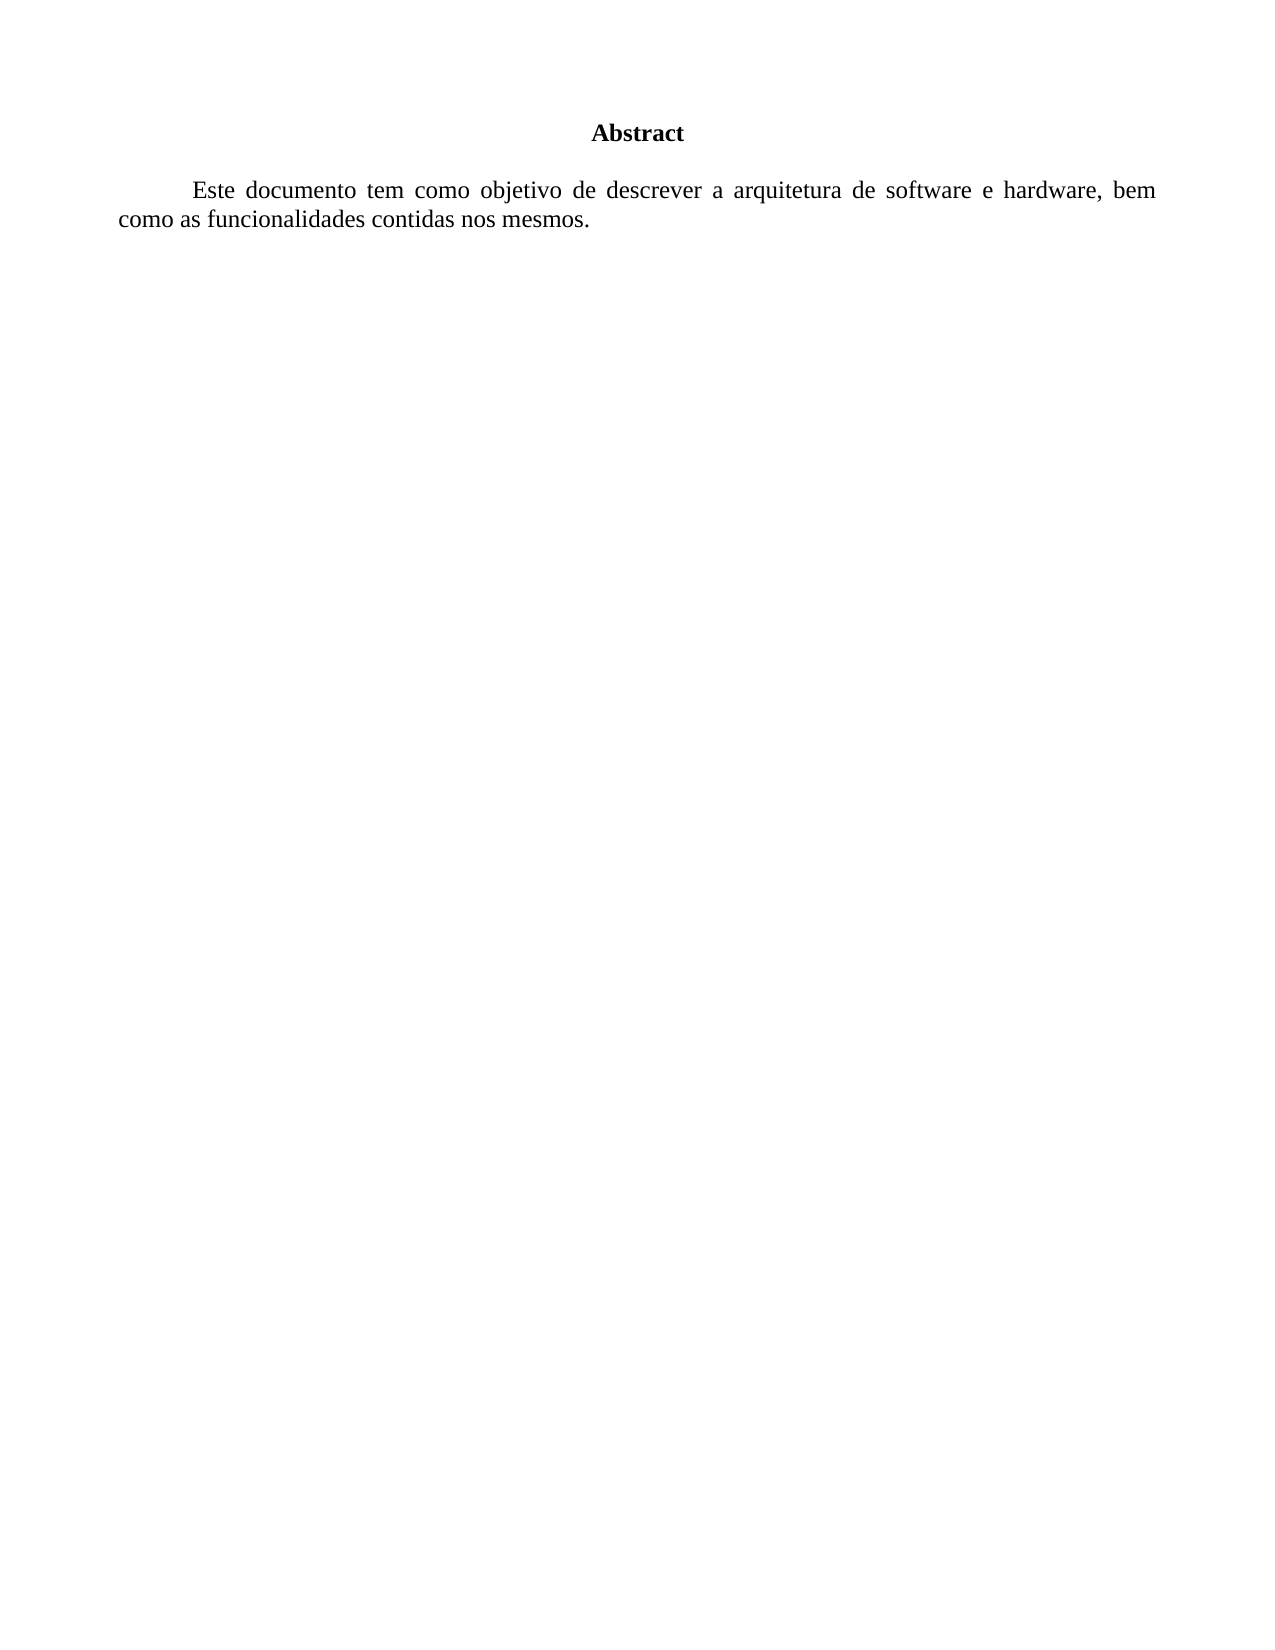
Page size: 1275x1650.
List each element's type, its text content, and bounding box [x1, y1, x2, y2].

text Abstract [118, 118, 1157, 147]
text Este documento tem como objetivo de descrever a arquitetura de software e hardware, bem como as funcionalidades contidas nos mesmos. [118, 176, 1157, 233]
